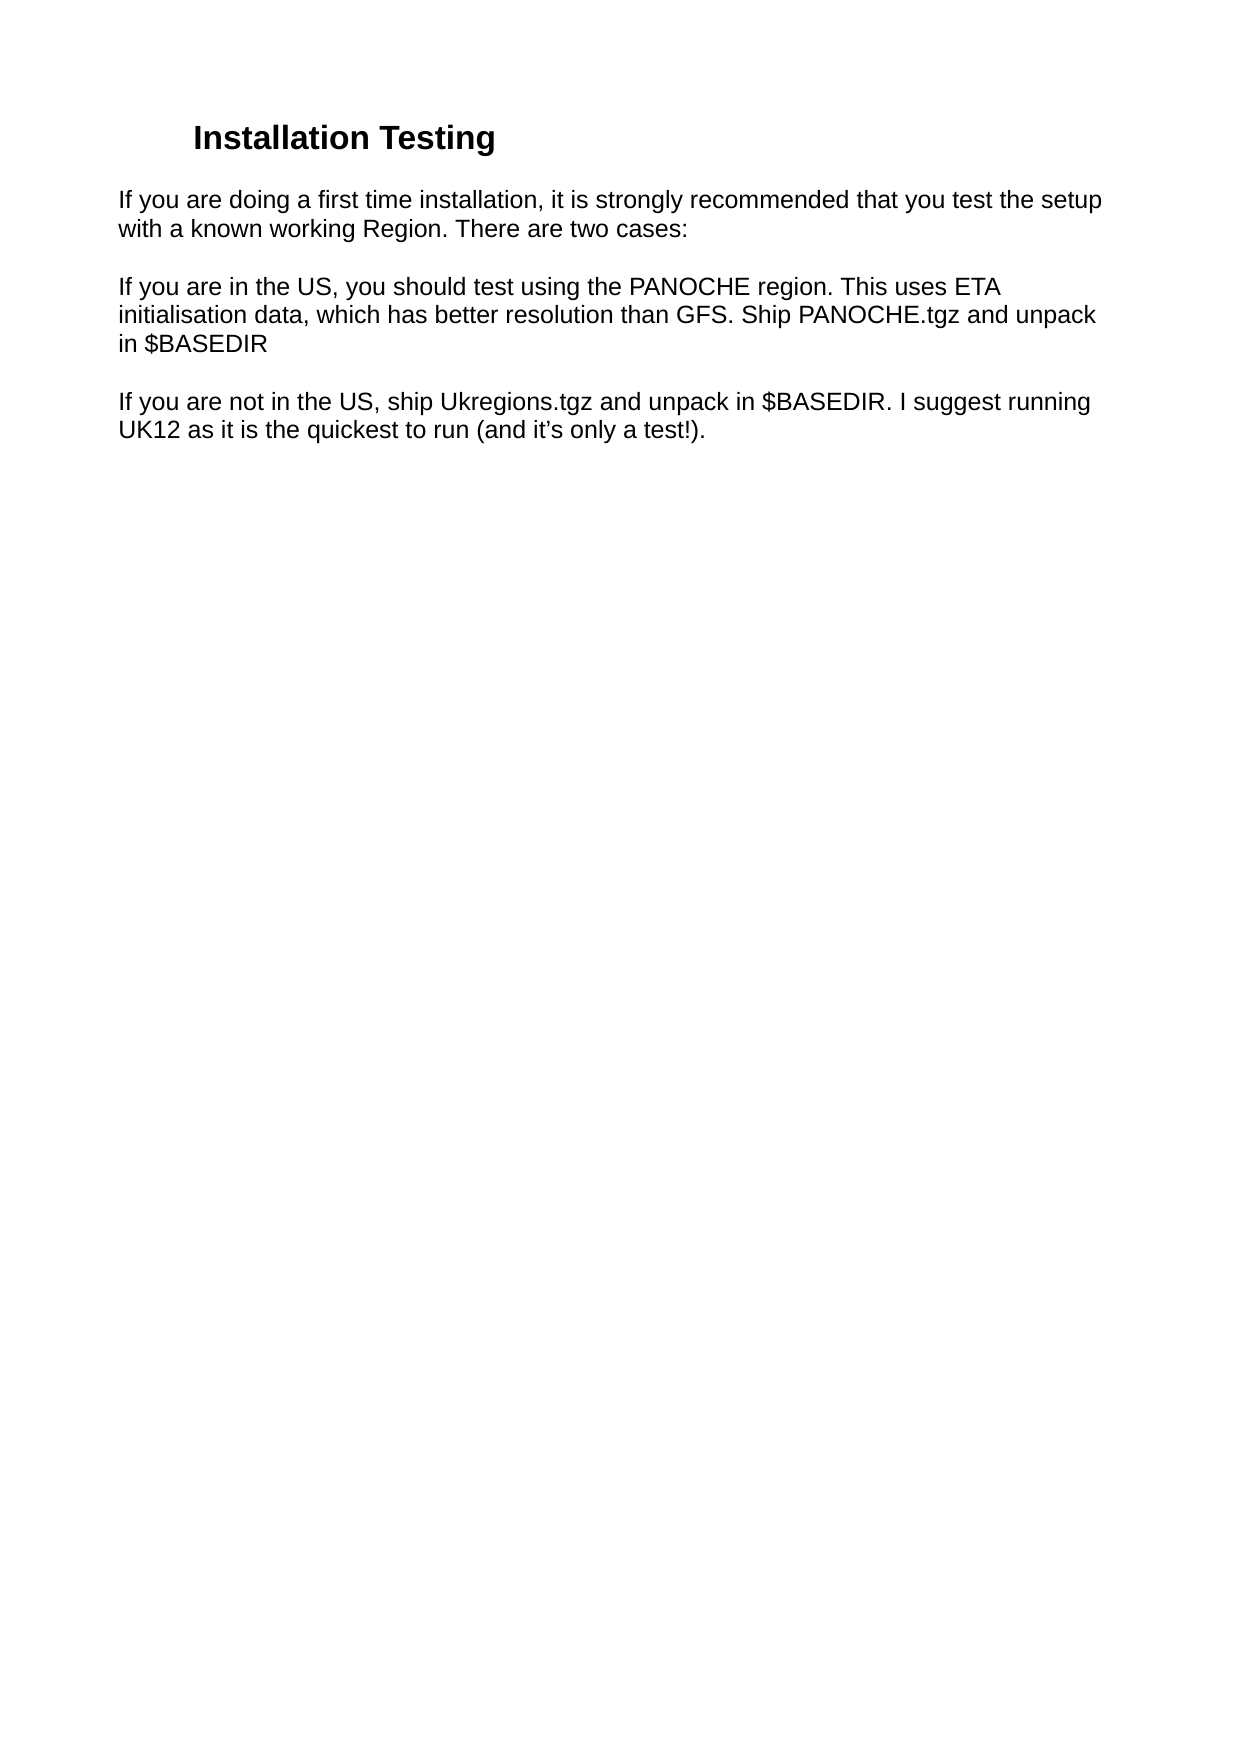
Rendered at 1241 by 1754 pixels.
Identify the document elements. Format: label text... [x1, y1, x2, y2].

list Installation Testing [156, 118, 1122, 157]
text If you are doing a first time installation, it is strongly recommended that you test the setup with a known working Region. There are two cases: [118, 186, 1122, 243]
text If you are not in the US, ship Ukregions.tgz and unpack in $BASEDIR. I suggest running UK12 as it is the quickest to run (and it’s only a test!). [118, 387, 1122, 444]
text If you are in the US, you should test using the PANOCHE region. This uses ETA initialisation data, which has better resolution than GFS. Ship PANOCHE.tgz and unpack in $BASEDIR [118, 272, 1122, 358]
